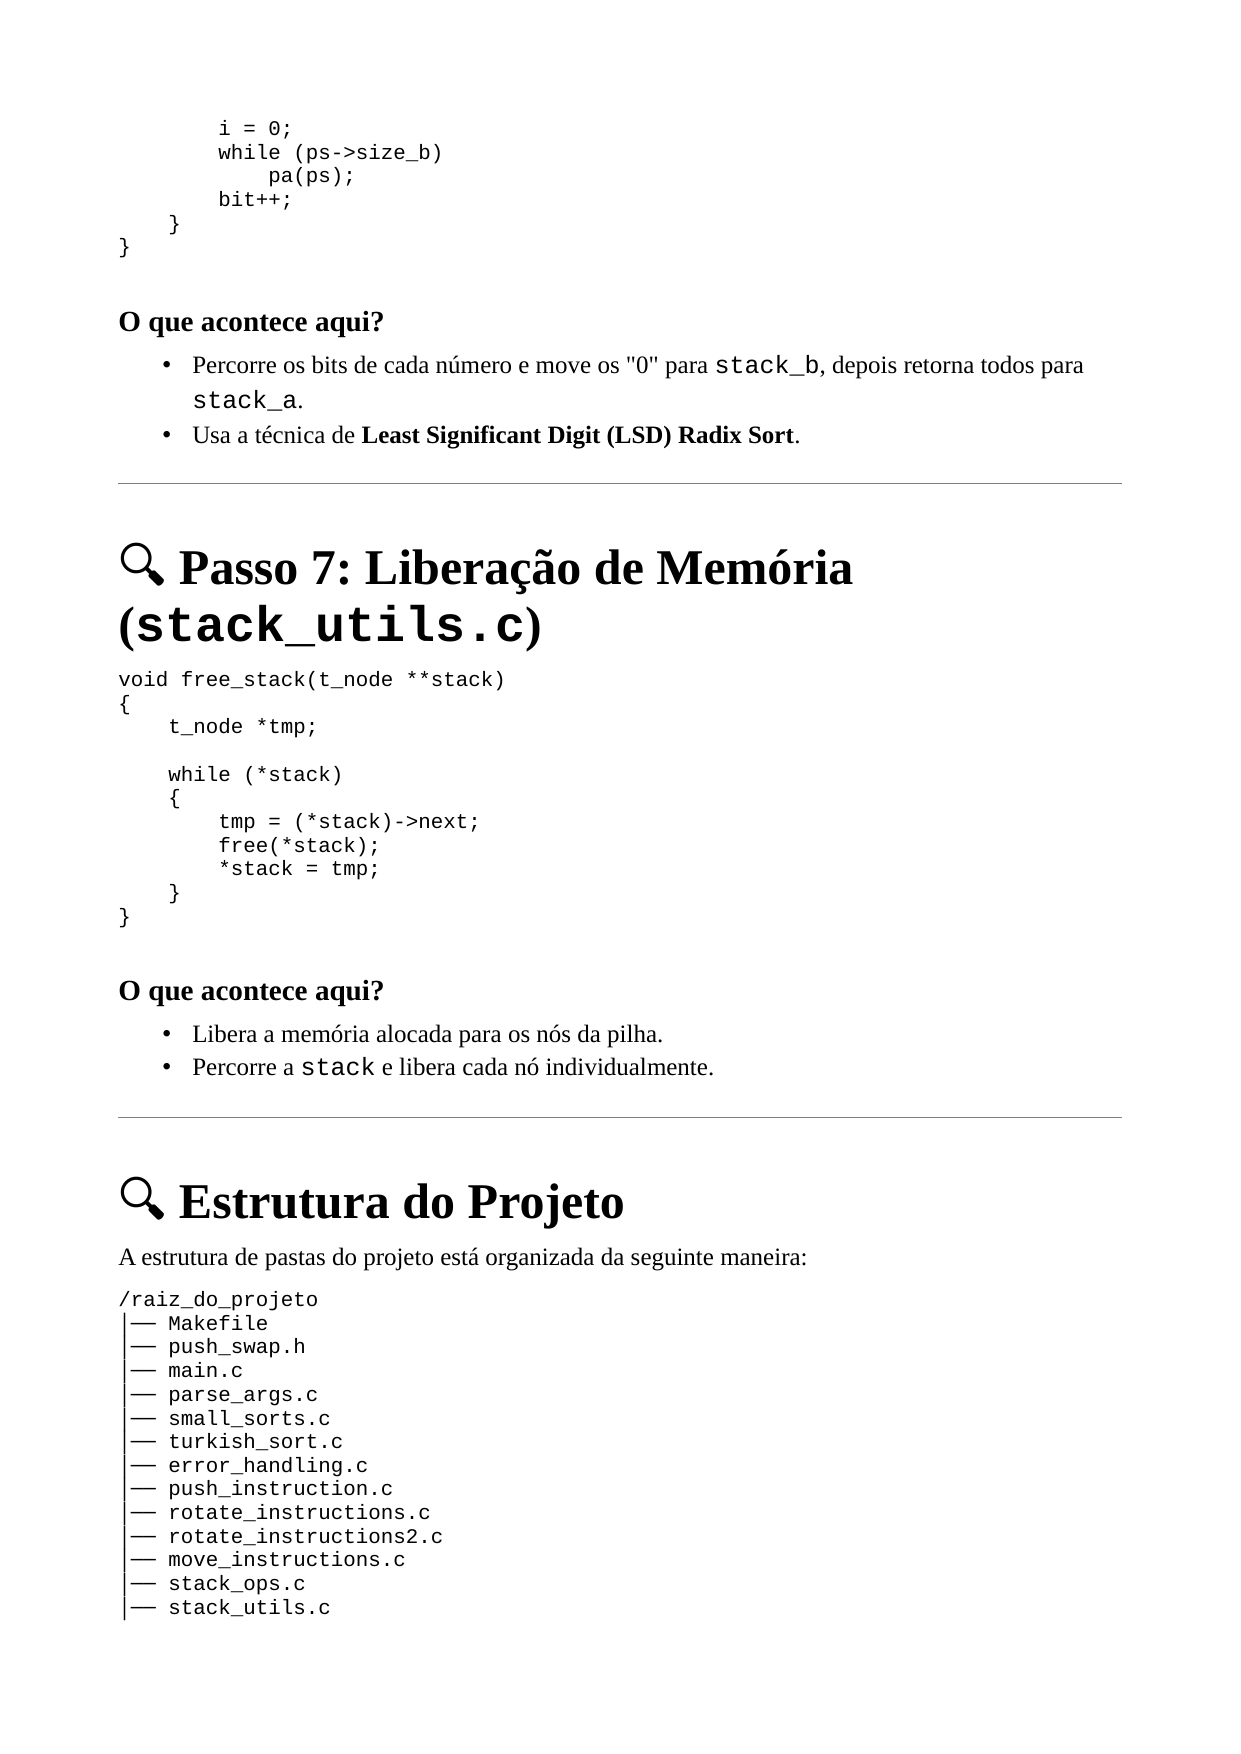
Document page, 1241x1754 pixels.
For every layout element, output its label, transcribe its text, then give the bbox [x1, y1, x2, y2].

text │── rotate_instructions.c [118, 1502, 1122, 1526]
text │── stack_utils.c [125, 1597, 1122, 1620]
text void free_stack(t_node **stack) [118, 669, 1122, 693]
subtitle O que acontece aqui? [118, 304, 1122, 338]
text t_node *tmp; [118, 716, 1122, 740]
text bit++; [118, 189, 1122, 213]
list Usa a técnica de Least Significant Digit (LSD) Radix Sort. [162, 421, 1122, 449]
text │── turkish_sort.c [118, 1431, 1122, 1455]
text │── main.c [118, 1360, 1122, 1384]
text while (ps->size_b) [118, 142, 1122, 165]
text free(*stack); [118, 835, 1122, 858]
text │── parse_args.c [125, 1384, 1122, 1407]
text while (*stack) [118, 764, 1122, 787]
text } [118, 236, 1122, 260]
subtitle O que acontece aqui? [118, 973, 1122, 1007]
text │── rotate_instructions2.c [125, 1526, 1122, 1549]
text { [118, 693, 1122, 716]
text │── push_swap.h [118, 1337, 1122, 1360]
subtitle 🔍 Passo 7: Liberação de Memória (stack_utils.c) [118, 537, 1122, 657]
text A estrutura de pastas do projeto está organizada da seguinte maneira: [118, 1242, 1122, 1270]
text │── Makefile [125, 1313, 1122, 1337]
text /raiz_do_projeto [118, 1289, 1122, 1313]
text } [118, 213, 1122, 236]
text tmp = (*stack)->next; [118, 811, 1122, 835]
text } [118, 882, 1122, 906]
text { [118, 787, 1122, 811]
subtitle 🔍 Estrutura do Projeto [118, 1172, 1122, 1229]
text *stack = tmp; [118, 858, 1122, 882]
list Libera a memória alocada para os nós da pilha. [162, 1019, 1122, 1048]
text │── small_sorts.c [118, 1407, 1122, 1431]
text i = 0; [118, 118, 1122, 142]
text │── push_instruction.c [118, 1478, 1122, 1502]
text } [118, 906, 1122, 929]
text │── stack_ops.c [118, 1573, 1122, 1597]
text pa(ps); [118, 165, 1122, 189]
list Percorre os bits de cada número e move os "0" para stack_b, depois retorna todos para stack_a. [162, 350, 1122, 416]
text │── move_instructions.c [118, 1549, 1122, 1573]
list Percorre a stack e libera cada nó individualmente. [162, 1052, 1122, 1083]
text │── error_handling.c [125, 1455, 1122, 1478]
